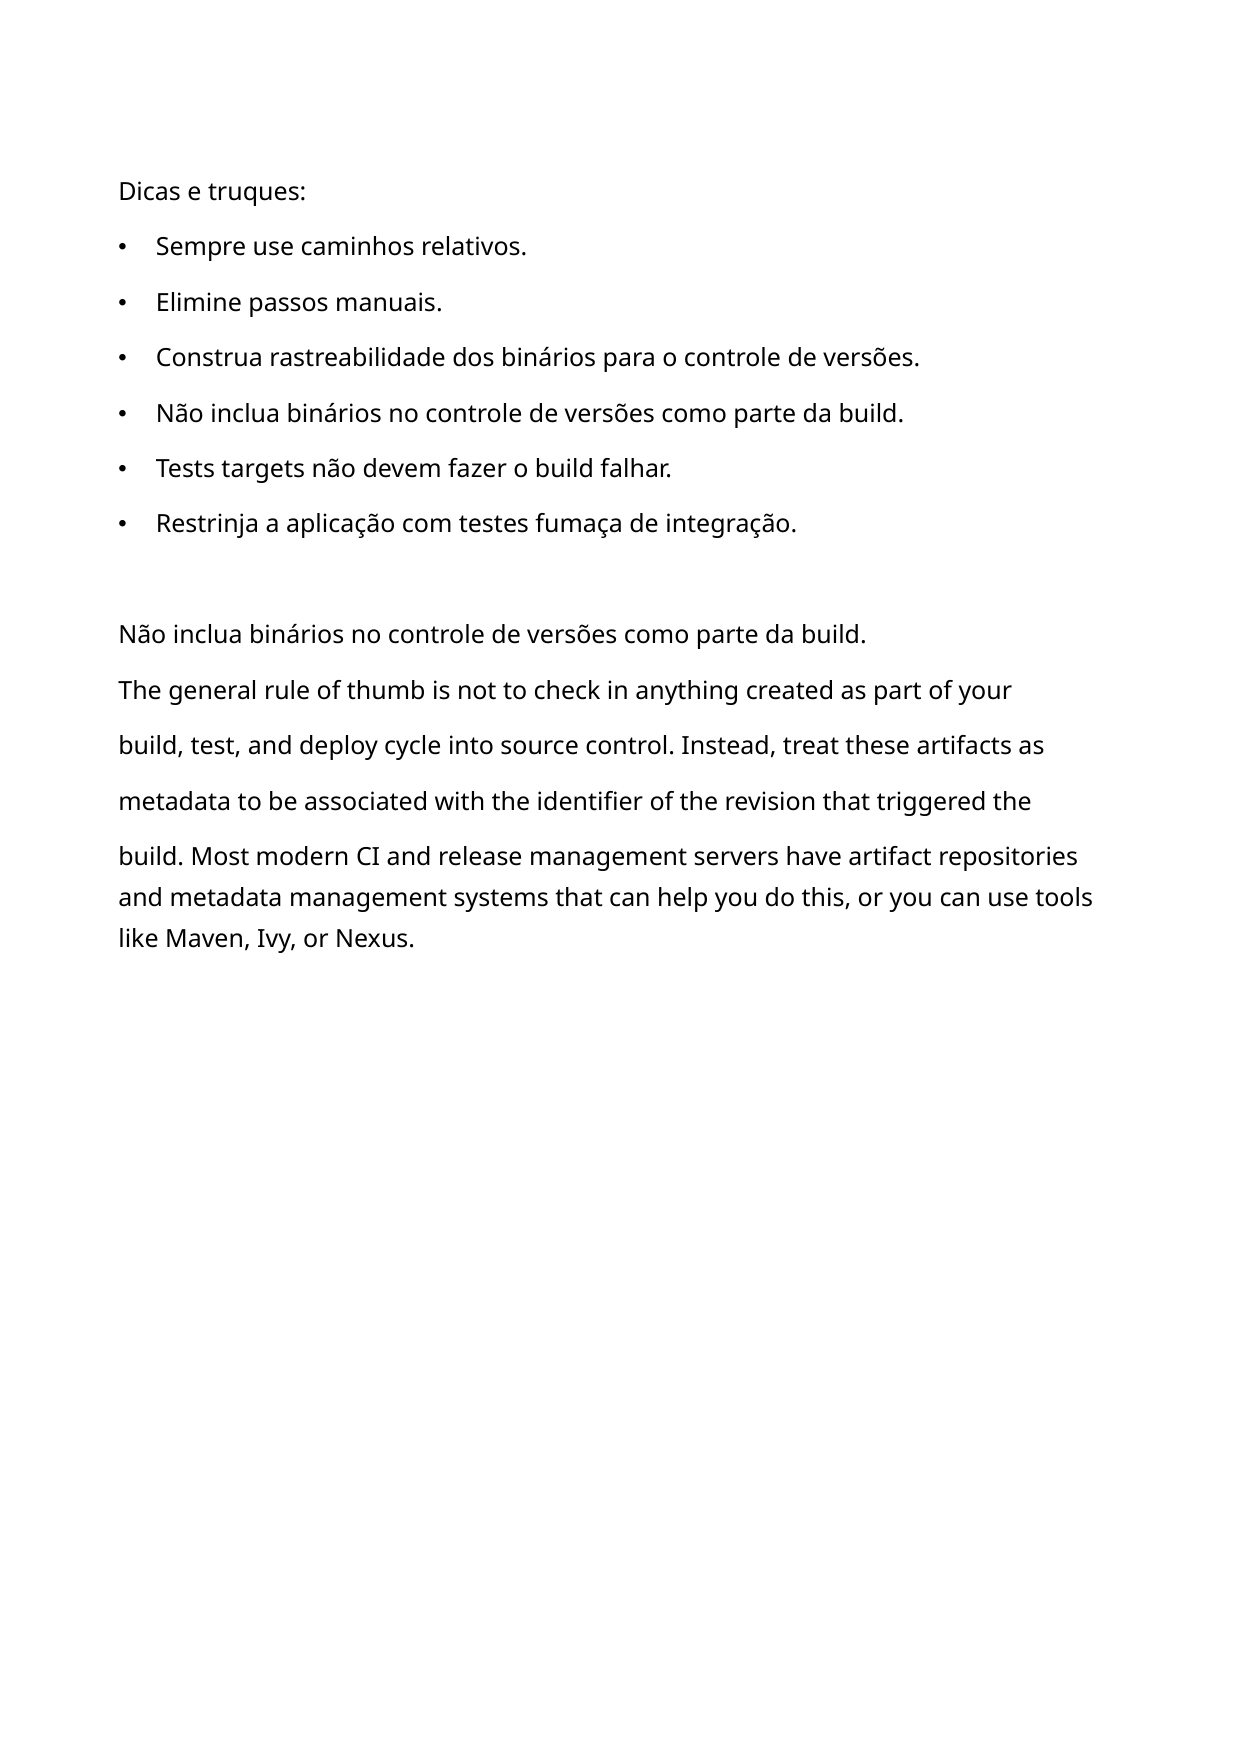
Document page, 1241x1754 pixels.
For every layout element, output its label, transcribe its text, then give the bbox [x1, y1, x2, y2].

text metadata to be associated with the identifier of the revision that triggered the [118, 783, 1122, 817]
list Elimine passos manuais. [118, 284, 1122, 318]
text The general rule of thumb is not to check in anything created as part of your [118, 672, 1122, 706]
text build. Most modern CI and release management servers have artifact repositories and metadata management systems that can help you do this, or you can use tools like Maven, Ivy, or Nexus. [118, 838, 1122, 954]
list Não inclua binários no controle de versões como parte da build. [118, 395, 1122, 429]
text Não inclua binários no controle de versões como parte da build. [118, 617, 1122, 651]
list Construa rastreabilidade dos binários para o controle de versões. [118, 340, 1122, 374]
list Tests targets não devem fazer o build falhar. [118, 451, 1122, 485]
text Dicas e truques: [118, 173, 1122, 208]
list Sempre use caminhos relativos. [118, 229, 1122, 263]
list Restrinja a aplicação com testes fumaça de integração. [118, 506, 1122, 540]
text build, test, and deploy cycle into source control. Instead, treat these artifacts as [118, 728, 1122, 762]
